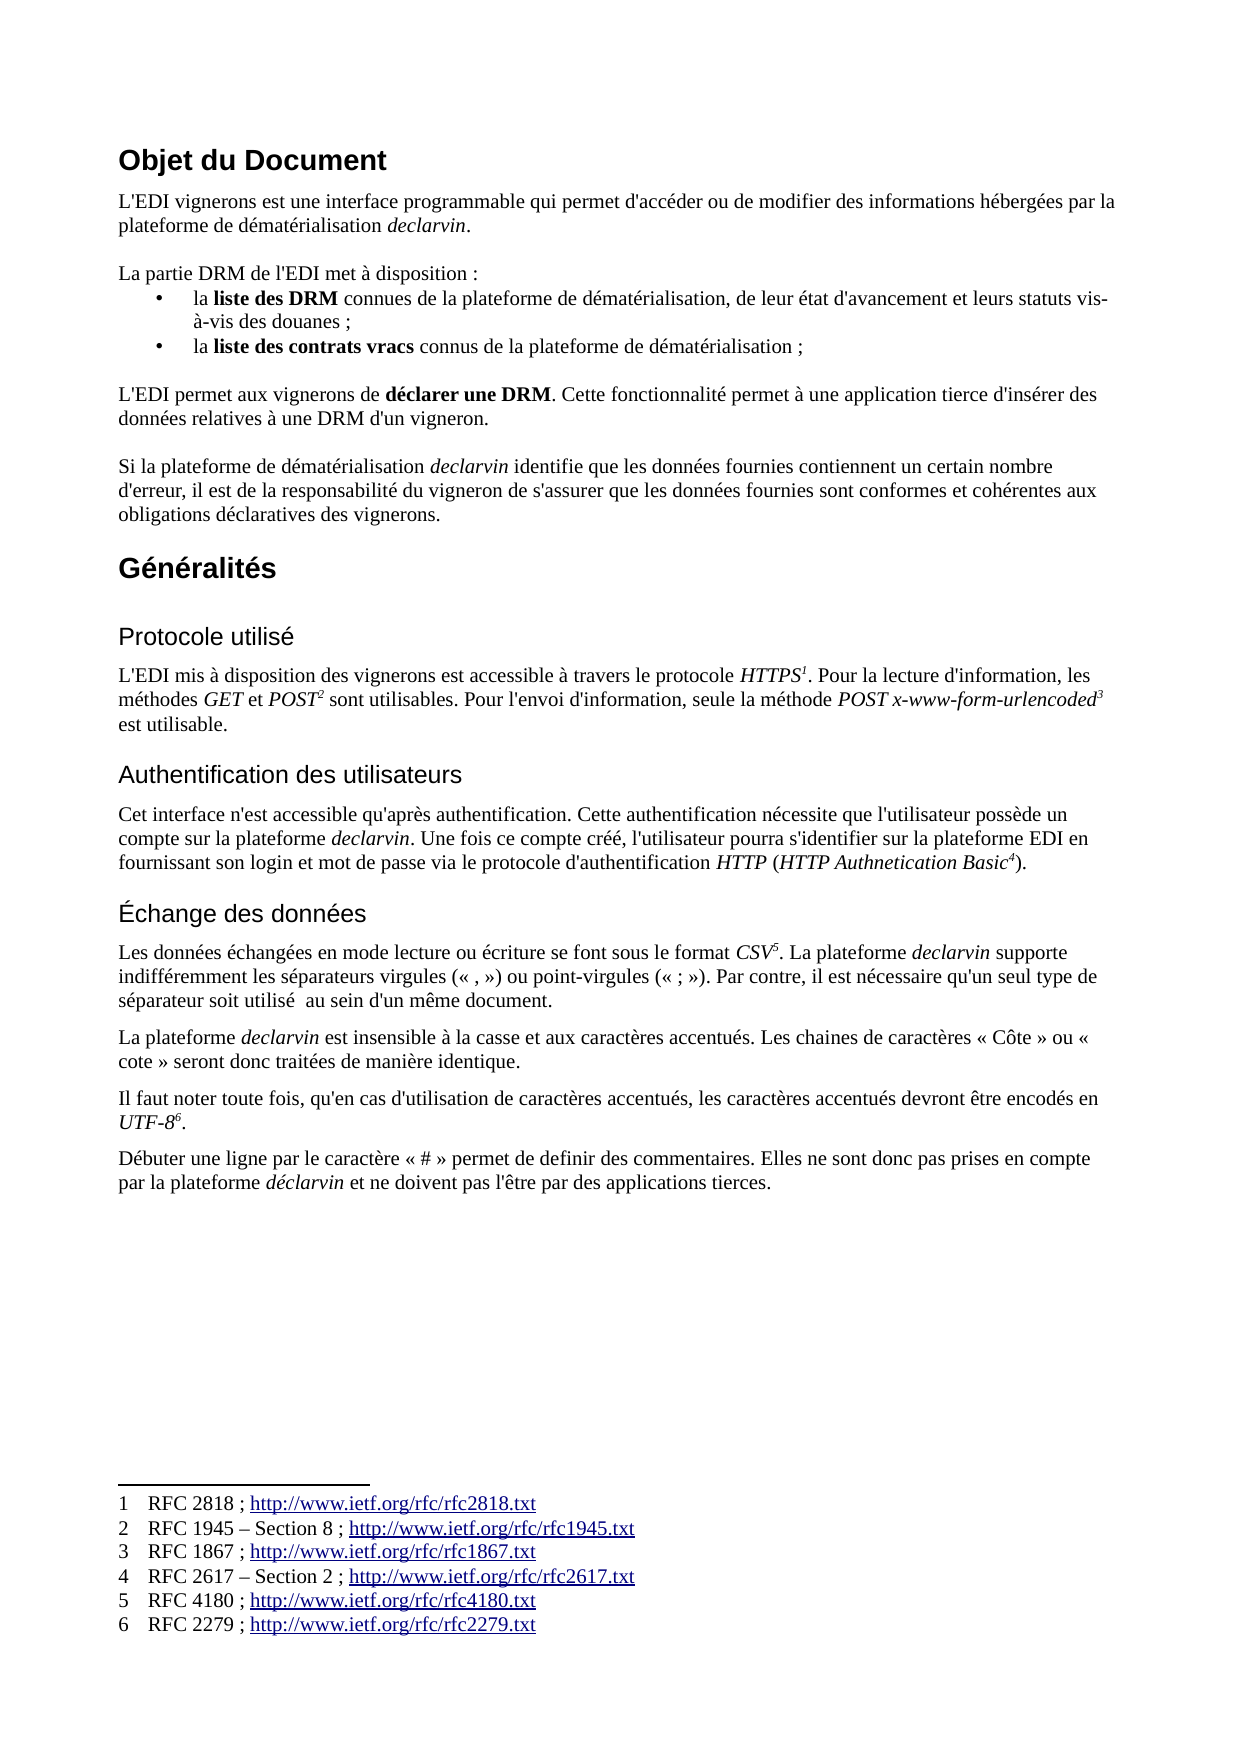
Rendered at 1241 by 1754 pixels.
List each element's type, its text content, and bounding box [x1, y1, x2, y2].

text Débuter une ligne par le caractère « # » permet de definir des commentaires. Elles ne sont donc pas prises en compte par la plateforme déclarvin et ne doivent pas l'être par des applications tierces. [118, 1146, 1122, 1194]
text La partie DRM de l'EDI met à disposition : [118, 261, 1122, 285]
text RFC 2818 ; http://www.ietf.org/rfc/rfc2818.txt [118, 1491, 1122, 1515]
text L'EDI mis à disposition des vignerons est accessible à travers le protocole HTTPS. Pour la lecture d'information, les méthodes GET et POST sont utilisables. Pour l'envoi d'information, seule la méthode POST x-www-form-urlencoded est utilisable. [118, 663, 1122, 736]
text Cet interface n'est accessible qu'après authentification. Cette authentification nécessite que l'utilisateur possède un compte sur la plateforme declarvin. Une fois ce compte créé, l'utilisateur pourra s'identifier sur la plateforme EDI en fournissant son login et mot de passe via le protocole d'authentification HTTP (HTTP Authnetication Basic). [118, 802, 1122, 874]
list la liste des contrats vracs connus de la plateforme de dématérialisation ; [156, 333, 1122, 358]
subtitle Généralités [118, 551, 1122, 584]
text RFC 2617 – Section 2 ; http://www.ietf.org/rfc/rfc2617.txt [118, 1563, 1122, 1588]
text RFC 1945 – Section 8 ; http://www.ietf.org/rfc/rfc1945.txt [118, 1515, 1122, 1539]
subtitle Protocole utilisé [118, 622, 1122, 651]
text Il faut noter toute fois, qu'en cas d'utilisation de caractères accentués, les caractères accentués devront être encodés en UTF-8. [118, 1086, 1122, 1134]
list la liste des DRM connues de la plateforme de dématérialisation, de leur état d'avancement et leurs statuts vis-à-vis des douanes ; [156, 285, 1122, 333]
subtitle Authentification des utilisateurs [118, 761, 1122, 789]
subtitle Échange des données [118, 899, 1122, 928]
text La plateforme declarvin est insensible à la casse et aux caractères accentués. Les chaines de caractères « Côte » ou « cote » seront donc traitées de manière identique. [118, 1025, 1122, 1073]
text Les données échangées en mode lecture ou écriture se font sous le format CSV. La plateforme declarvin supporte indifféremment les séparateurs virgules (« , ») ou point-virgules (« ; »). Par contre, il est nécessaire qu'un seul type de séparateur soit utilisé au sein d'un même document. [118, 940, 1122, 1012]
text RFC 1867 ; http://www.ietf.org/rfc/rfc1867.txt [118, 1539, 1122, 1563]
text L'EDI permet aux vignerons de déclarer une DRM. Cette fonctionnalité permet à une application tierce d'insérer des données relatives à une DRM d'un vigneron. [118, 382, 1122, 430]
subtitle Objet du Document [118, 143, 1122, 177]
text RFC 2279 ; http://www.ietf.org/rfc/rfc2279.txt [118, 1612, 1122, 1636]
text Si la plateforme de dématérialisation declarvin identifie que les données fournies contiennent un certain nombre d'erreur, il est de la responsabilité du vigneron de s'assurer que les données fournies sont conformes et cohérentes aux obligations déclaratives des vignerons. [118, 454, 1122, 526]
text L'EDI vignerons est une interface programmable qui permet d'accéder ou de modifier des informations hébergées par la plateforme de dématérialisation declarvin. [118, 189, 1122, 237]
text RFC 4180 ; http://www.ietf.org/rfc/rfc4180.txt [118, 1588, 1122, 1612]
